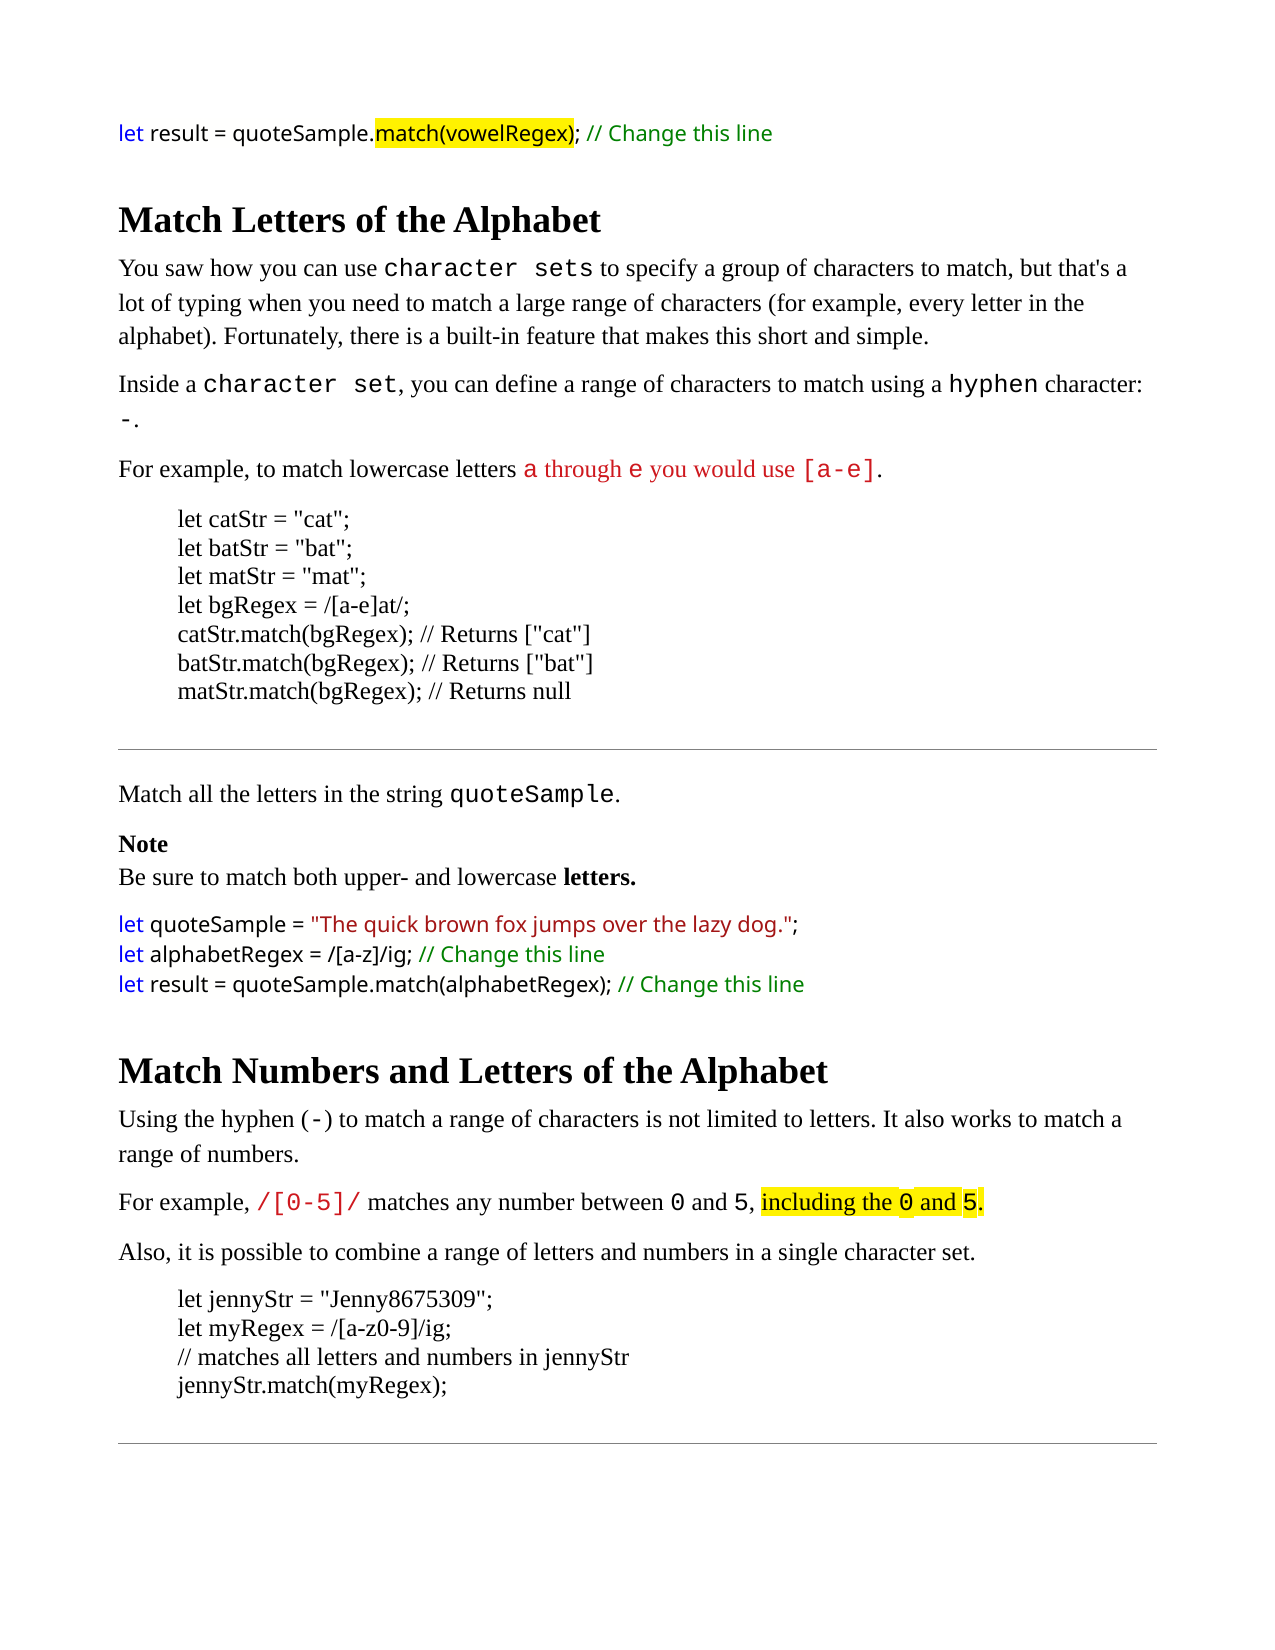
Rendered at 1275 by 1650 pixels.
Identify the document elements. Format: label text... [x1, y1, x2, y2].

subtitle Match Numbers and Letters of the Alphabet [118, 1048, 1157, 1092]
text let quoteSample = "The quick brown fox jumps over the lazy dog."; [118, 909, 1157, 939]
text let alphabetRegex = /[a-z]/ig; // Change this line [118, 939, 1157, 969]
text Inside a character set, you can define a range of characters to match using a hyphen character: -. [118, 369, 1157, 435]
text let catStr = "cat"; let batStr = "bat"; let matStr = "mat"; let bgRegex = /[a-e]at/; catStr.match(bgRegex); // Returns ["cat"] batStr.match(bgRegex); // Returns ["bat"] matStr.match(bgRegex); // Returns null [177, 504, 1098, 705]
text Also, it is possible to combine a range of letters and numbers in a single character set. [118, 1237, 1157, 1266]
text let jennyStr = "Jenny8675309"; let myRegex = /[a-z0-9]/ig; // matches all letters and numbers in jennyStr jennyStr.match(myRegex); [177, 1284, 1098, 1399]
text You saw how you can use character sets to specify a group of characters to match, but that's a lot of typing when you need to match a large range of characters (for example, every letter in the alphabet). Fortunately, there is a built-in feature that makes this short and simple. [118, 253, 1157, 350]
text Match all the letters in the string quoteSample. [118, 779, 1157, 810]
text For example, to match lowercase letters a through e you would use [a-e]. [118, 454, 1157, 485]
subtitle Match Letters of the Alphabet [118, 197, 1157, 241]
text Using the hyphen (-) to match a range of characters is not limited to letters. It also works to match a range of numbers. [118, 1104, 1157, 1168]
text let result = quoteSample.match(alphabetRegex); // Change this line [118, 969, 1157, 999]
text For example, /[0-5]/ matches any number between 0 and 5, including the 0 and 5. [118, 1187, 1157, 1218]
text Note Be sure to match both upper- and lowercase letters. [118, 829, 1157, 891]
text let result = quoteSample.match(vowelRegex); // Change this line [118, 118, 1157, 148]
